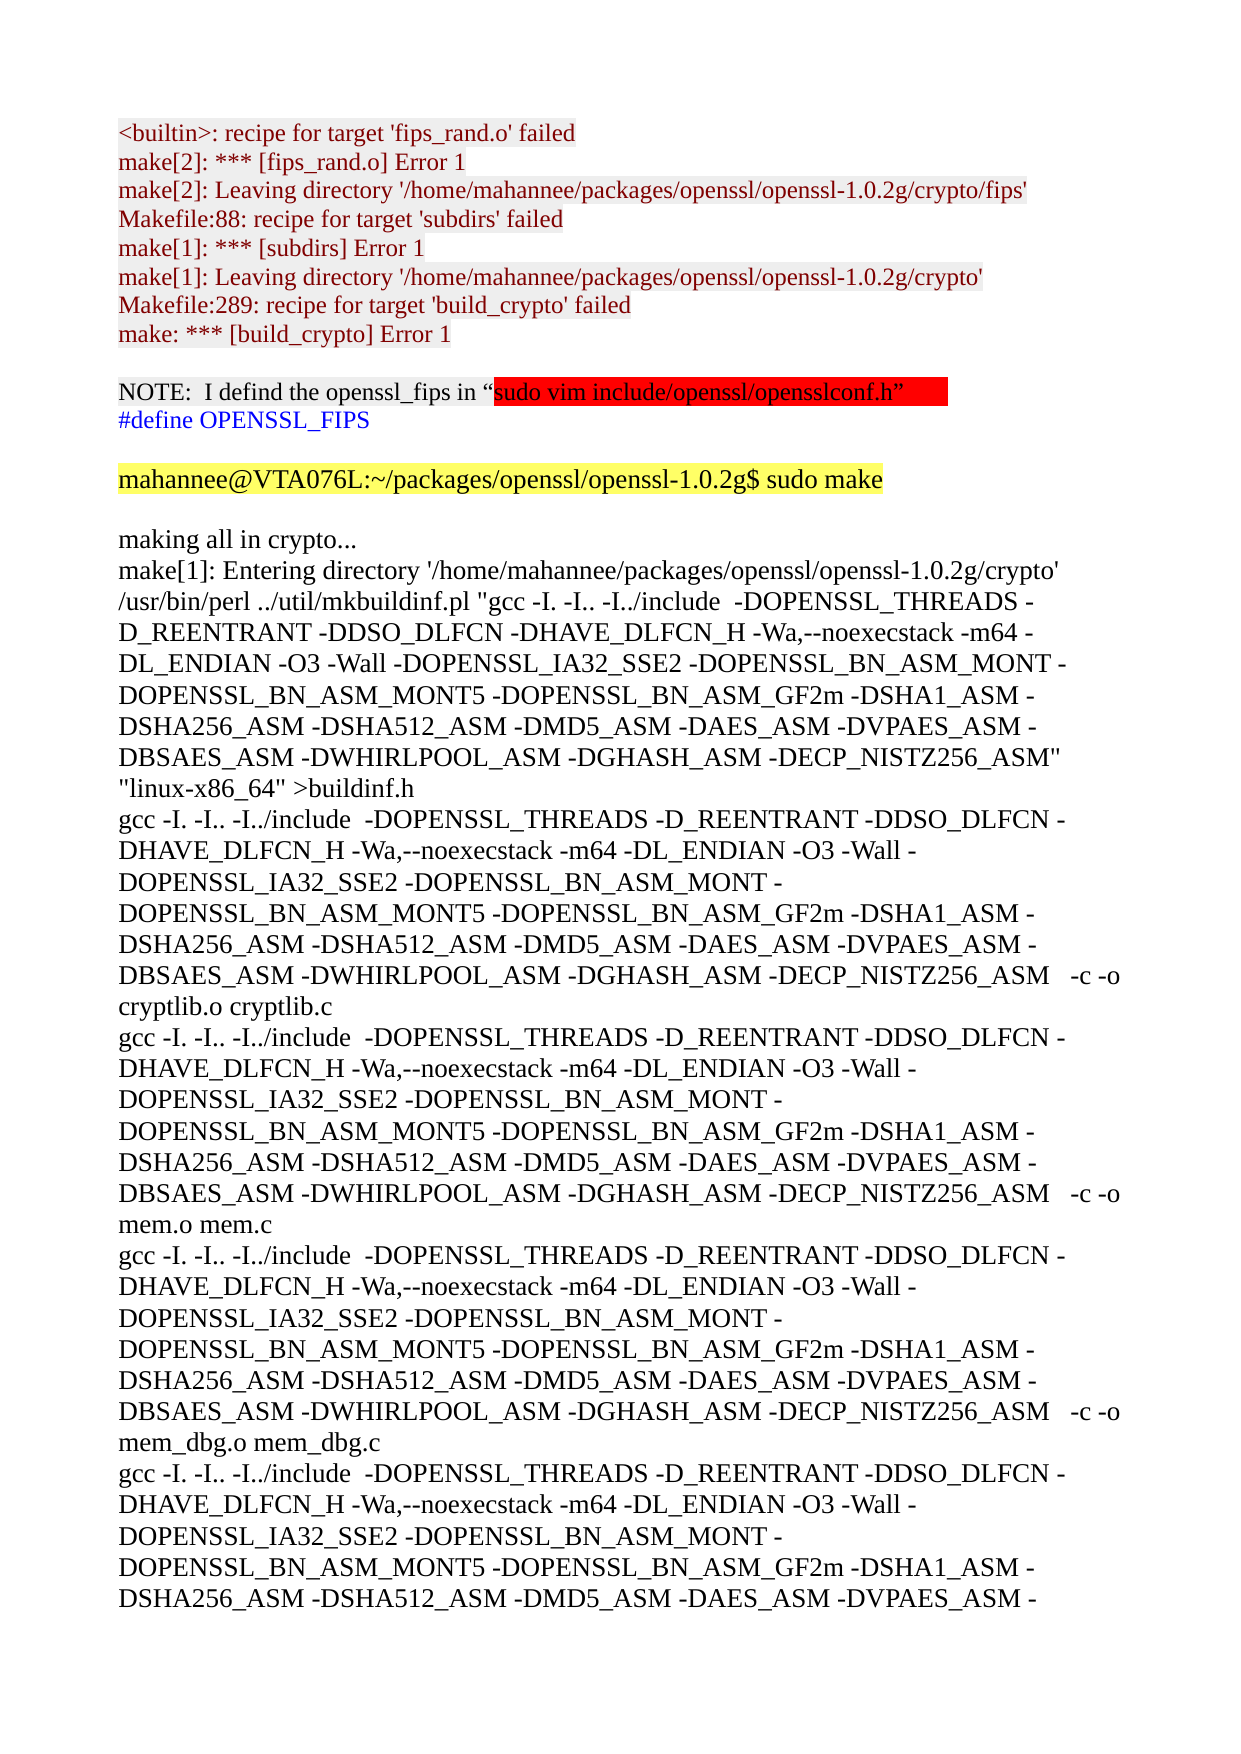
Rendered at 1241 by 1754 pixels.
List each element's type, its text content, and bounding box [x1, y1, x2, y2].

text gcc -I. -I.. -I../include -DOPENSSL_THREADS -D_REENTRANT -DDSO_DLFCN -DHAVE_DLFCN_H -Wa,--noexecstack -m64 -DL_ENDIAN -O3 -Wall -DOPENSSL_IA32_SSE2 -DOPENSSL_BN_ASM_MONT -DOPENSSL_BN_ASM_MONT5 -DOPENSSL_BN_ASM_GF2m -DSHA1_ASM -DSHA256_ASM -DSHA512_ASM -DMD5_ASM -DAES_ASM -DVPAES_ASM [118, 1457, 1122, 1613]
text Makefile:289: recipe for target 'build_crypto' failed [118, 291, 1122, 319]
text make[2]: Leaving directory '/home/mahannee/packages/openssl/openssl-1.0.2g/crypto/fips' [118, 176, 1122, 204]
text make: *** [build_crypto] Error 1 [118, 319, 1122, 348]
text NOTE: I defind the openssl_fips in “sudo vim include/openssl/opensslconf.h” [118, 377, 1122, 406]
text make[1]: Entering directory '/home/mahannee/packages/openssl/openssl-1.0.2g/crypto' [118, 554, 1122, 585]
text make[1]: Leaving directory '/home/mahannee/packages/openssl/openssl-1.0.2g/crypto' [118, 262, 1122, 291]
text make[1]: *** [subdirs] Error 1 [118, 233, 1122, 262]
text <builtin>: recipe for target 'fips_rand.o' failed [118, 118, 1122, 147]
text gcc -I. -I.. -I../include -DOPENSSL_THREADS -D_REENTRANT -DDSO_DLFCN -DHAVE_DLFCN_H -Wa,--noexecstack -m64 -DL_ENDIAN -O3 -Wall -DOPENSSL_IA32_SSE2 -DOPENSSL_BN_ASM_MONT -DOPENSSL_BN_ASM_MONT5 -DOPENSSL_BN_ASM_GF2m -DSHA1_ASM -DSHA256_ASM -DSHA512_ASM -DMD5_ASM -DAES_ASM -DVPAES_ASM -DBSAES_ASM -DWHIRLPOOL_ASM -DGHASH_ASM -DECP_NISTZ256_ASM -c -o mem.o mem.c [118, 1021, 1122, 1239]
text making all in crypto... [118, 523, 1122, 554]
text #define OPENSSL_FIPS [118, 406, 1122, 434]
text gcc -I. -I.. -I../include -DOPENSSL_THREADS -D_REENTRANT -DDSO_DLFCN -DHAVE_DLFCN_H -Wa,--noexecstack -m64 -DL_ENDIAN -O3 -Wall -DOPENSSL_IA32_SSE2 -DOPENSSL_BN_ASM_MONT -DOPENSSL_BN_ASM_MONT5 -DOPENSSL_BN_ASM_GF2m -DSHA1_ASM -DSHA256_ASM -DSHA512_ASM -DMD5_ASM -DAES_ASM -DVPAES_ASM -DBSAES_ASM -DWHIRLPOOL_ASM -DGHASH_ASM -DECP_NISTZ256_ASM -c -o cryptlib.o cryptlib.c [118, 803, 1122, 1021]
text mahannee@VTA076L:~/packages/openssl/openssl-1.0.2g$ sudo make [118, 463, 1122, 494]
text /usr/bin/perl ../util/mkbuildinf.pl "gcc -I. -I.. -I../include -DOPENSSL_THREADS -D_REENTRANT -DDSO_DLFCN -DHAVE_DLFCN_H -Wa,--noexecstack -m64 -DL_ENDIAN -O3 -Wall -DOPENSSL_IA32_SSE2 -DOPENSSL_BN_ASM_MONT -DOPENSSL_BN_ASM_MONT5 -DOPENSSL_BN_ASM_GF2m -DSHA1_ASM -DSHA256_ASM -DSHA512_ASM -DMD5_ASM -DAES_ASM -DVPAES_ASM -DBSAES_ASM -DWHIRLPOOL_ASM -DGHASH_ASM -DECP_NISTZ256_ASM" "linux-x86_64" >buildinf.h [118, 585, 1122, 803]
text Makefile:88: recipe for target 'subdirs' failed [118, 204, 1122, 233]
text make[2]: *** [fips_rand.o] Error 1 [118, 147, 1122, 176]
text gcc -I. -I.. -I../include -DOPENSSL_THREADS -D_REENTRANT -DDSO_DLFCN -DHAVE_DLFCN_H -Wa,--noexecstack -m64 -DL_ENDIAN -O3 -Wall -DOPENSSL_IA32_SSE2 -DOPENSSL_BN_ASM_MONT -DOPENSSL_BN_ASM_MONT5 -DOPENSSL_BN_ASM_GF2m -DSHA1_ASM -DSHA256_ASM -DSHA512_ASM -DMD5_ASM -DAES_ASM -DVPAES_ASM -DBSAES_ASM -DWHIRLPOOL_ASM -DGHASH_ASM -DECP_NISTZ256_ASM -c -o mem_dbg.o mem_dbg.c [118, 1239, 1122, 1457]
